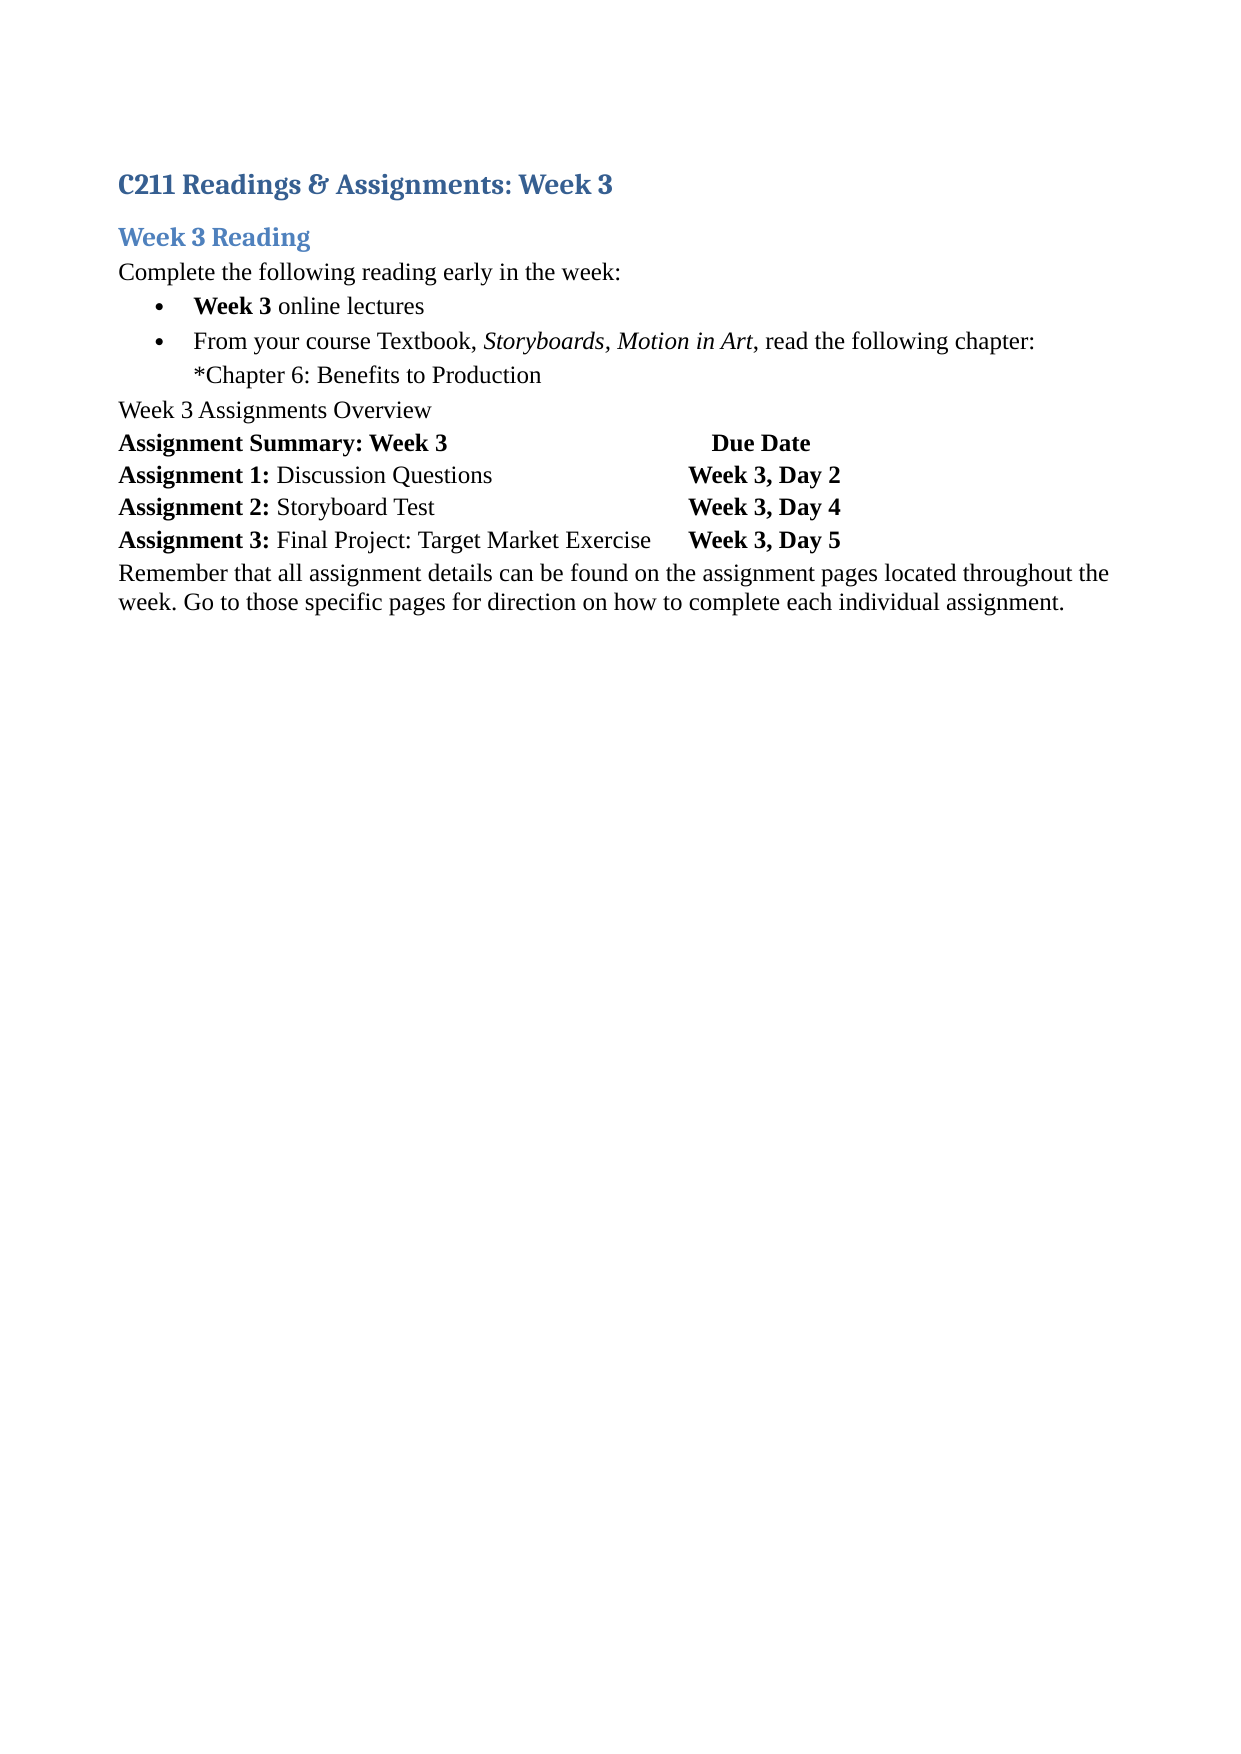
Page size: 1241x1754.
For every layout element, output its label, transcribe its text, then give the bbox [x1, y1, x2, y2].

table_cell Assignment 2: Storyboard Test [117, 490, 671, 523]
subtitle Week 3 Reading [118, 222, 1122, 254]
text *Chapter 6: Benefits to Production [193, 360, 1122, 389]
text Week 3 Assignments Overview [118, 395, 1122, 424]
list Week 3 online lectures [156, 291, 1122, 320]
subtitle C211 Readings & Assignments: Week 3 [118, 168, 1122, 202]
table_cell Week 3, Day 5 [671, 523, 857, 555]
list From your course Textbook, Storyboards, Motion in Art, read the following chapter: [156, 326, 1122, 354]
text Remember that all assignment details can be found on the assignment pages located throughout the week. Go to those specific pages for direction on how to complete each individual assignment. [118, 558, 1122, 615]
table_cell Week 3, Day 4 [671, 490, 857, 523]
table_cell Assignment 3: Final Project: Target Market Exercise [117, 523, 671, 555]
text Complete the following reading early in the week: [118, 257, 1122, 285]
table_header Due Date [671, 427, 857, 458]
table_cell Week 3, Day 2 [671, 459, 857, 490]
table_cell Assignment 1: Discussion Questions [117, 459, 671, 490]
table_header Assignment Summary: Week 3 [117, 427, 671, 458]
